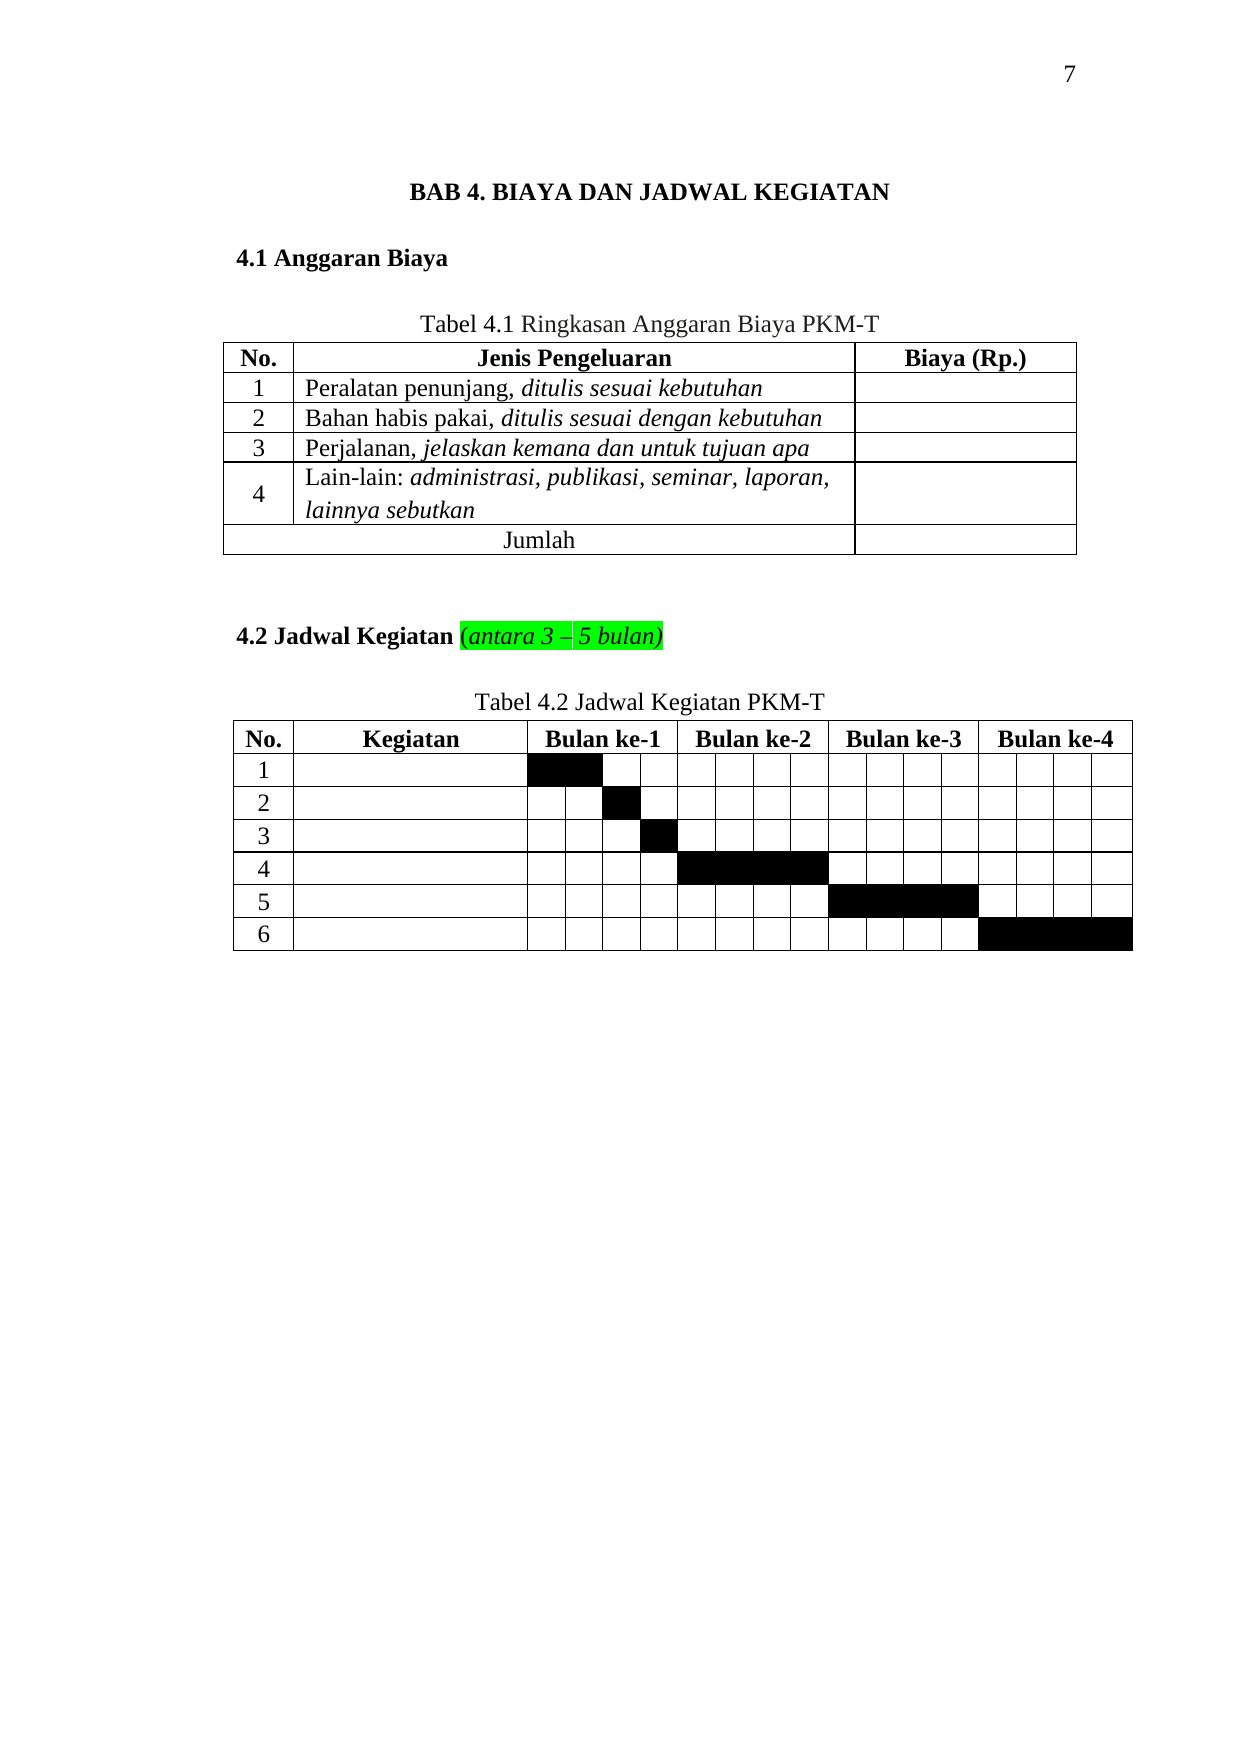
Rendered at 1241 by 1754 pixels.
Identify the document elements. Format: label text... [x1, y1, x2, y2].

table_header Bulan ke-3 [829, 721, 978, 753]
list BAB 4. BIAYA DAN JADWAL KEGIATAN [236, 177, 1063, 206]
table_cell [979, 885, 1016, 917]
table_cell [1054, 787, 1091, 819]
table_cell [1017, 820, 1053, 851]
table_cell [641, 754, 677, 786]
table_cell [603, 853, 640, 884]
table_cell [641, 918, 677, 950]
table_cell [566, 754, 602, 786]
list 4.1 Anggaran Biaya [236, 243, 1063, 272]
table_cell [867, 853, 903, 884]
table_cell [678, 787, 715, 819]
table_cell [641, 885, 677, 917]
table_cell Peralatan penunjang, ditulis sesuai kebutuhan [294, 373, 854, 402]
table_cell Lain-lain: administrasi, publikasi, seminar, laporan, lainnya sebutkan [294, 463, 854, 524]
table_cell 5 [234, 885, 293, 917]
table_cell [904, 885, 941, 917]
table_cell [641, 787, 677, 819]
table_cell [754, 853, 790, 884]
table_cell [754, 754, 790, 786]
table_header Kegiatan [294, 721, 527, 753]
table_cell [791, 853, 828, 884]
table_cell [294, 754, 527, 786]
table_cell [528, 918, 565, 950]
table_cell 3 [234, 820, 293, 851]
table_cell [566, 885, 602, 917]
table_cell [566, 787, 602, 819]
table_cell [528, 787, 565, 819]
table_cell [791, 754, 828, 786]
table_cell [979, 820, 1016, 851]
table_cell [791, 918, 828, 950]
table_header Jenis Pengeluaran [294, 343, 854, 372]
table_cell [678, 820, 715, 851]
table_cell [294, 820, 527, 851]
table_cell [867, 820, 903, 851]
table_cell [942, 918, 978, 950]
table_cell [856, 403, 1076, 432]
table_cell [904, 918, 941, 950]
table_cell [294, 787, 527, 819]
table_cell Bahan habis pakai, ditulis sesuai dengan kebutuhan [294, 403, 854, 432]
table_cell [1054, 885, 1091, 917]
table_cell [294, 885, 527, 917]
table_header No. [224, 343, 293, 372]
table_cell 4 [234, 853, 293, 884]
table_cell [754, 918, 790, 950]
table_cell [678, 885, 715, 917]
table_cell [528, 853, 565, 884]
table_cell [1054, 820, 1091, 851]
table_cell [829, 820, 866, 851]
table_cell [754, 885, 790, 917]
table_cell [1017, 787, 1053, 819]
table_cell [829, 918, 866, 950]
table_cell [942, 885, 978, 917]
table_cell Perjalanan, jelaskan kemana dan untuk tujuan apa [294, 433, 854, 461]
table_cell [1017, 918, 1053, 950]
table_cell [829, 787, 866, 819]
table_cell [1054, 853, 1091, 884]
table_cell [904, 820, 941, 851]
table_header Bulan ke-4 [979, 721, 1132, 753]
table_cell [1017, 885, 1053, 917]
table_cell [603, 918, 640, 950]
table_cell [1092, 820, 1132, 851]
table_cell [856, 433, 1076, 461]
table_header Bulan ke-1 [528, 721, 677, 753]
table_cell [716, 754, 753, 786]
table_cell [528, 820, 565, 851]
table_cell [867, 885, 903, 917]
table_cell [678, 754, 715, 786]
list 4.2 Jadwal Kegiatan (antara 3 – 5 bulan) [236, 621, 1063, 650]
table_cell [867, 787, 903, 819]
table_cell 1 [234, 754, 293, 786]
table_cell [867, 918, 903, 950]
table_cell [603, 885, 640, 917]
table_cell [979, 754, 1016, 786]
table_cell [1092, 787, 1132, 819]
table_cell [942, 787, 978, 819]
table_cell [829, 885, 866, 917]
table_cell [942, 820, 978, 851]
table_cell [1017, 853, 1053, 884]
table_cell [829, 853, 866, 884]
table_cell [942, 754, 978, 786]
table_cell 4 [224, 463, 293, 524]
table_cell [716, 853, 753, 884]
table_cell [904, 853, 941, 884]
table_cell [716, 885, 753, 917]
table_cell [856, 463, 1076, 524]
table_cell [1054, 754, 1091, 786]
table_cell [716, 820, 753, 851]
table_cell [791, 787, 828, 819]
table_cell [294, 853, 527, 884]
table_cell [566, 853, 602, 884]
table_cell [979, 853, 1016, 884]
table_cell [1092, 754, 1132, 786]
table_header Biaya (Rp.) [856, 343, 1076, 372]
table_cell [1054, 918, 1091, 950]
table_cell [566, 820, 602, 851]
table_cell [1017, 754, 1053, 786]
table_cell [979, 787, 1016, 819]
table_cell [1092, 885, 1132, 917]
table_cell [791, 820, 828, 851]
table_cell [716, 787, 753, 819]
table_cell [979, 918, 1016, 950]
table_cell [754, 820, 790, 851]
table_cell [528, 754, 565, 786]
table_cell [904, 787, 941, 819]
table_cell [678, 853, 715, 884]
table_cell [294, 918, 527, 950]
table_cell 2 [224, 403, 293, 432]
table_cell [791, 885, 828, 917]
table_cell 6 [234, 918, 293, 950]
table_cell [754, 787, 790, 819]
table_cell [678, 918, 715, 950]
table_cell Jumlah [224, 525, 854, 554]
table_cell [829, 754, 866, 786]
table_cell [856, 525, 1076, 554]
table_cell [641, 853, 677, 884]
table_cell [942, 853, 978, 884]
table_cell [1092, 853, 1132, 884]
table_cell [867, 754, 903, 786]
table_header No. [234, 721, 293, 753]
table_header Bulan ke-2 [678, 721, 828, 753]
table_cell [528, 885, 565, 917]
table_cell [1092, 918, 1132, 950]
list Tabel 4.1 Ringkasan Anggaran Biaya PKM-T [236, 309, 1063, 338]
table_cell q [641, 820, 677, 851]
list Tabel 4.2 Jadwal Kegiatan PKM-T [236, 687, 1063, 716]
table_cell [603, 787, 640, 819]
table_cell [856, 373, 1076, 402]
table_cell [904, 754, 941, 786]
table_cell 3 [224, 433, 293, 461]
table_cell 2 [234, 787, 293, 819]
table_cell [716, 918, 753, 950]
table_cell [603, 754, 640, 786]
table_cell [566, 918, 602, 950]
table_cell 1 [224, 373, 293, 402]
table_cell [603, 820, 640, 851]
